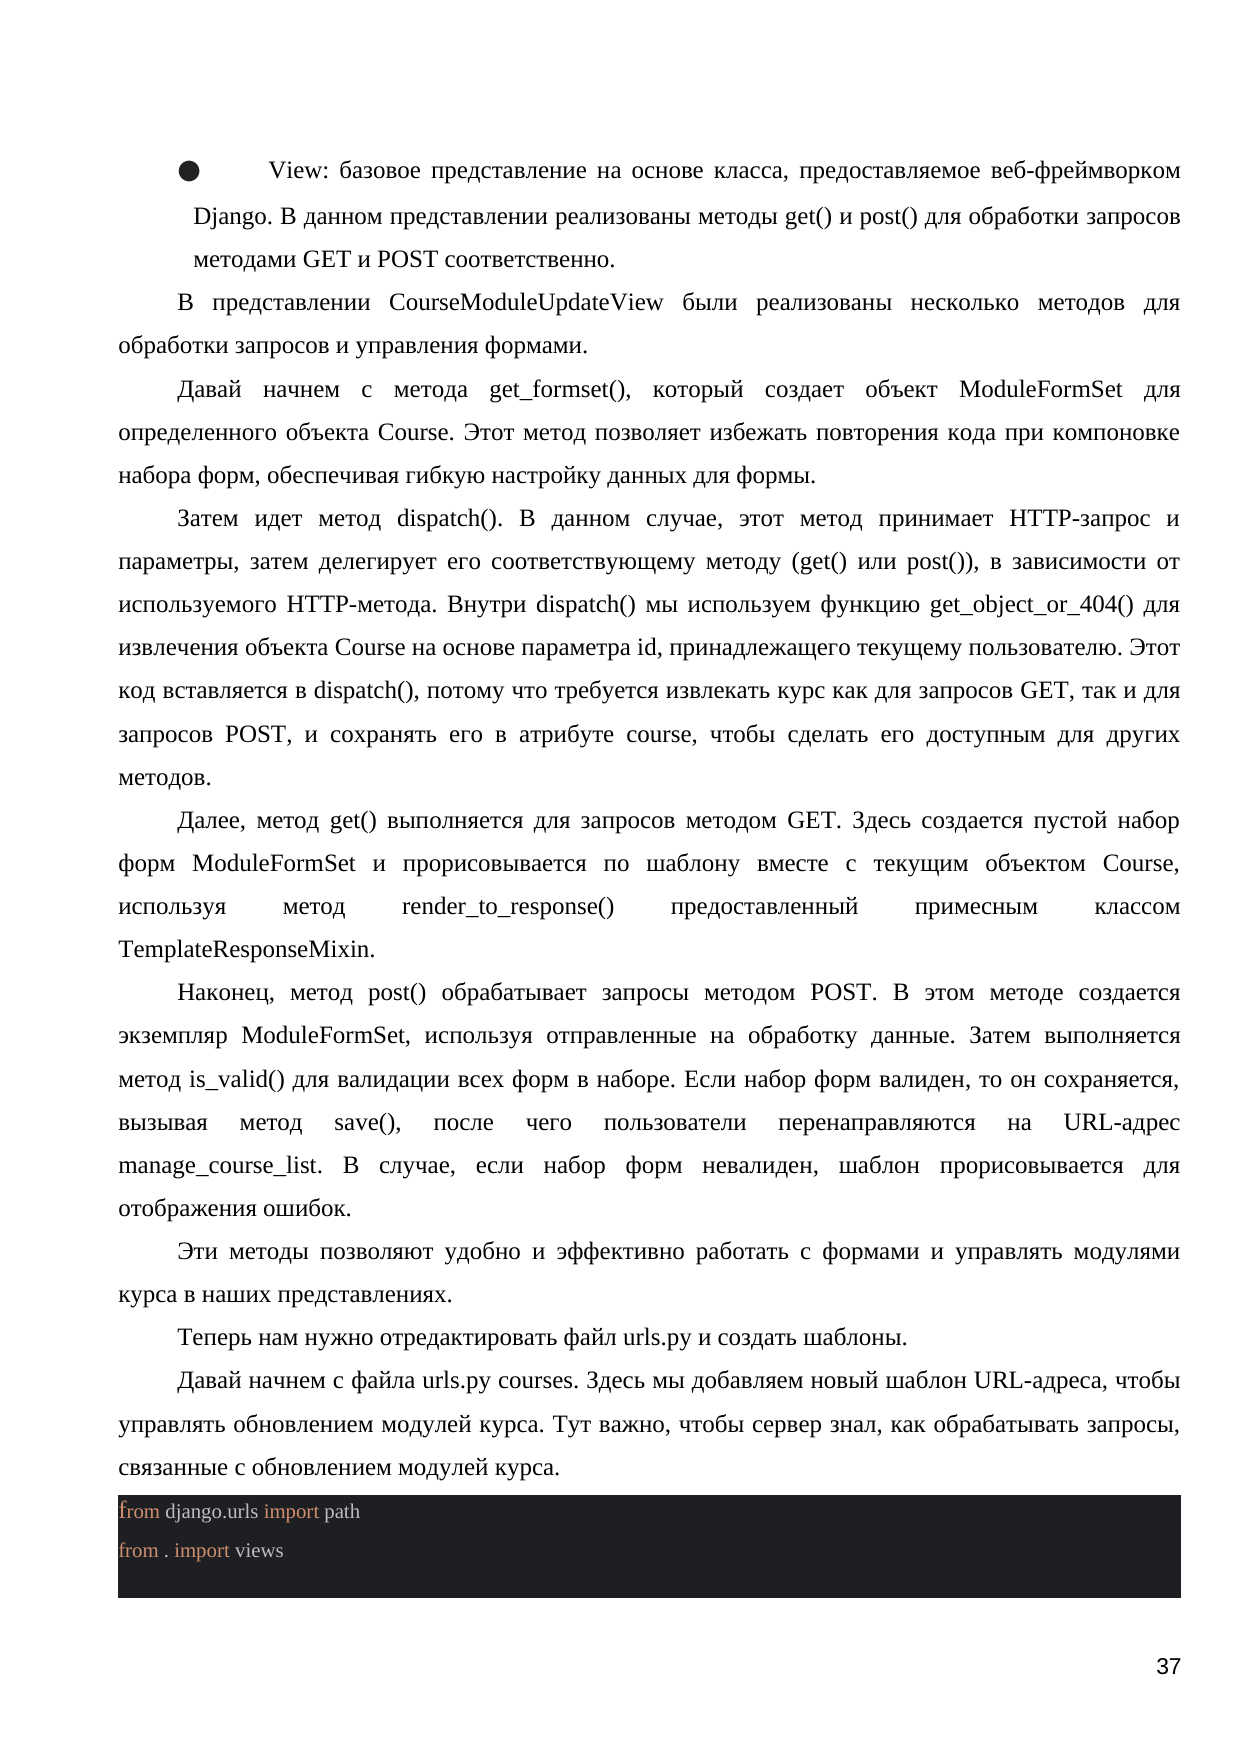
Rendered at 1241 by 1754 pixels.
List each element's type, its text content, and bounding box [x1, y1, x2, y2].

list View: базовое представление на основе класса, предоставляемое веб-фреймворком Django. В данном представлении реализованы методы get() и post() для обработки запросов методами GET и POST соответственно. [177, 150, 1181, 273]
text Давай начнем с метода get_formset(), который создает объект ModuleFormSet для определенного объекта Course. Этот метод позволяет избежать повторения кода при компоновке набора форм, обеспечивая гибкую настройку данных для формы. [118, 374, 1181, 489]
text Теперь нам нужно отредактировать файл urls.py и создать шаблоны. [118, 1322, 1181, 1351]
text Далее, метод get() выполняется для запросов методом GET. Здесь создается пустой набор форм ModuleFormSet и прорисовывается по шаблону вместе с текущим объектом Course, используя метод render_to_response() предоставленный примесным классом TemplateResponseMixin. [118, 805, 1181, 963]
text Эти методы позволяют удобно и эффективно работать с формами и управлять модулями курса в наших представлениях. [118, 1236, 1181, 1308]
text from django.urls import path [118, 1495, 1181, 1524]
text Затем идет метод dispatch(). В данном случае, этот метод принимает HTTP-запрос и параметры, затем делегирует его соответствующему методу (get() или post()), в зависимости от используемого HTTP-метода. Внутри dispatch() мы используем функцию get_object_or_404() для извлечения объекта Course на основе параметра id, принадлежащего текущему пользователю. Этот код вставляется в dispatch(), потому что требуется извлекать курс как для запросов GET, так и для запросов POST, и сохранять его в атрибуте course, чтобы сделать его доступным для других методов. [118, 503, 1181, 791]
text Давай начнем с файла urls.py courses. Здесь мы добавляем новый шаблон URL-адреса, чтобы управлять обновлением модулей курса. Тут важно, чтобы сервер знал, как обрабатывать запросы, связанные с обновлением модулей курса. [118, 1366, 1181, 1481]
text from . import views [118, 1538, 1181, 1562]
text В представлении CourseModuleUpdateView были реализованы несколько методов для обработки запросов и управления формами. [118, 287, 1181, 359]
text Наконец, метод post() обрабатывает запросы методом POST. В этом методе создается экземпляр ModuleFormSet, используя отправленные на обработку данные. Затем выполняется метод is_valid() для валидации всех форм в наборе. Если набор форм валиден, то он сохраняется, вызывая метод save(), после чего пользователи перенаправляются на URL-адрес manage_course_list. В случае, если набор форм невалиден, шаблон прорисовывается для отображения ошибок. [118, 977, 1181, 1222]
